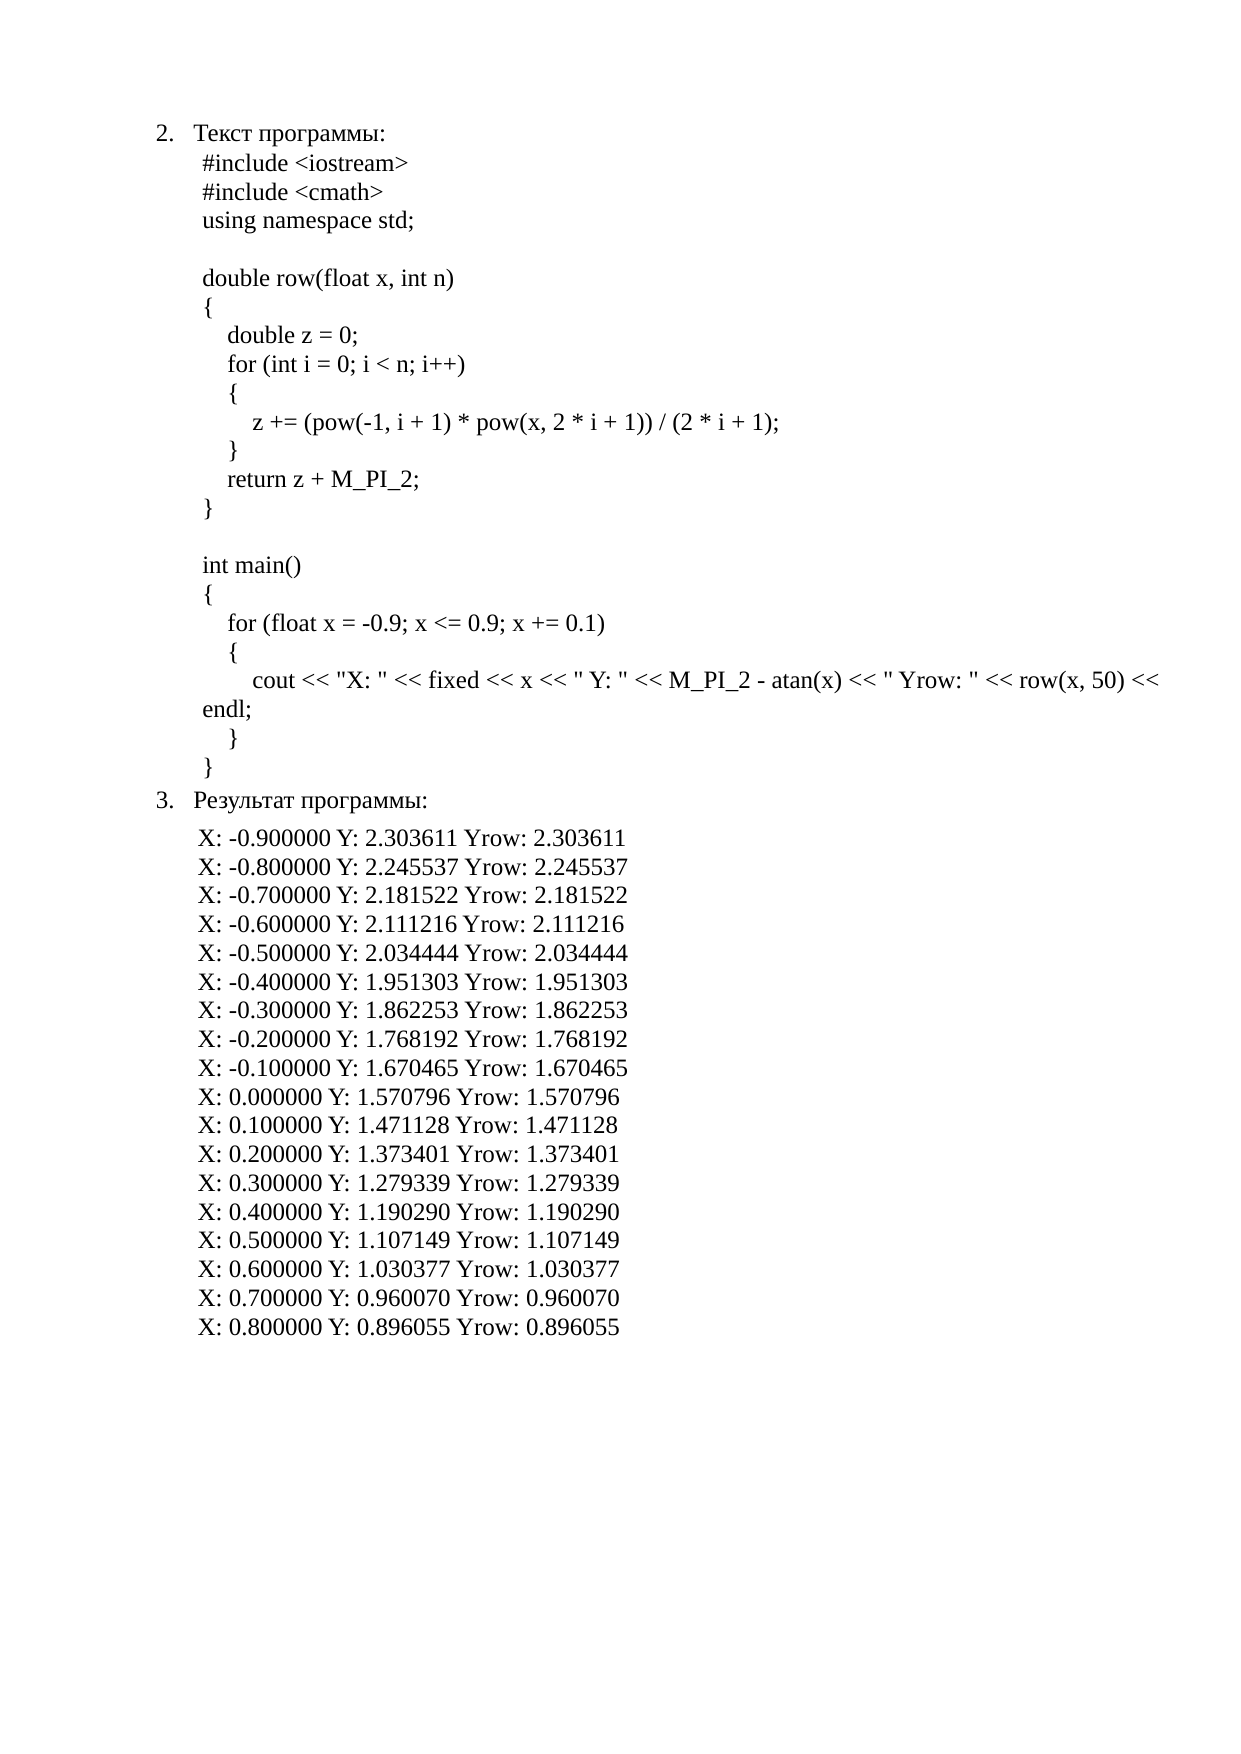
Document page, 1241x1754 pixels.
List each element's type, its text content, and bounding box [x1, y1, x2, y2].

list Текст программы: [156, 118, 1122, 147]
list Результат программы: [156, 166, 1122, 814]
